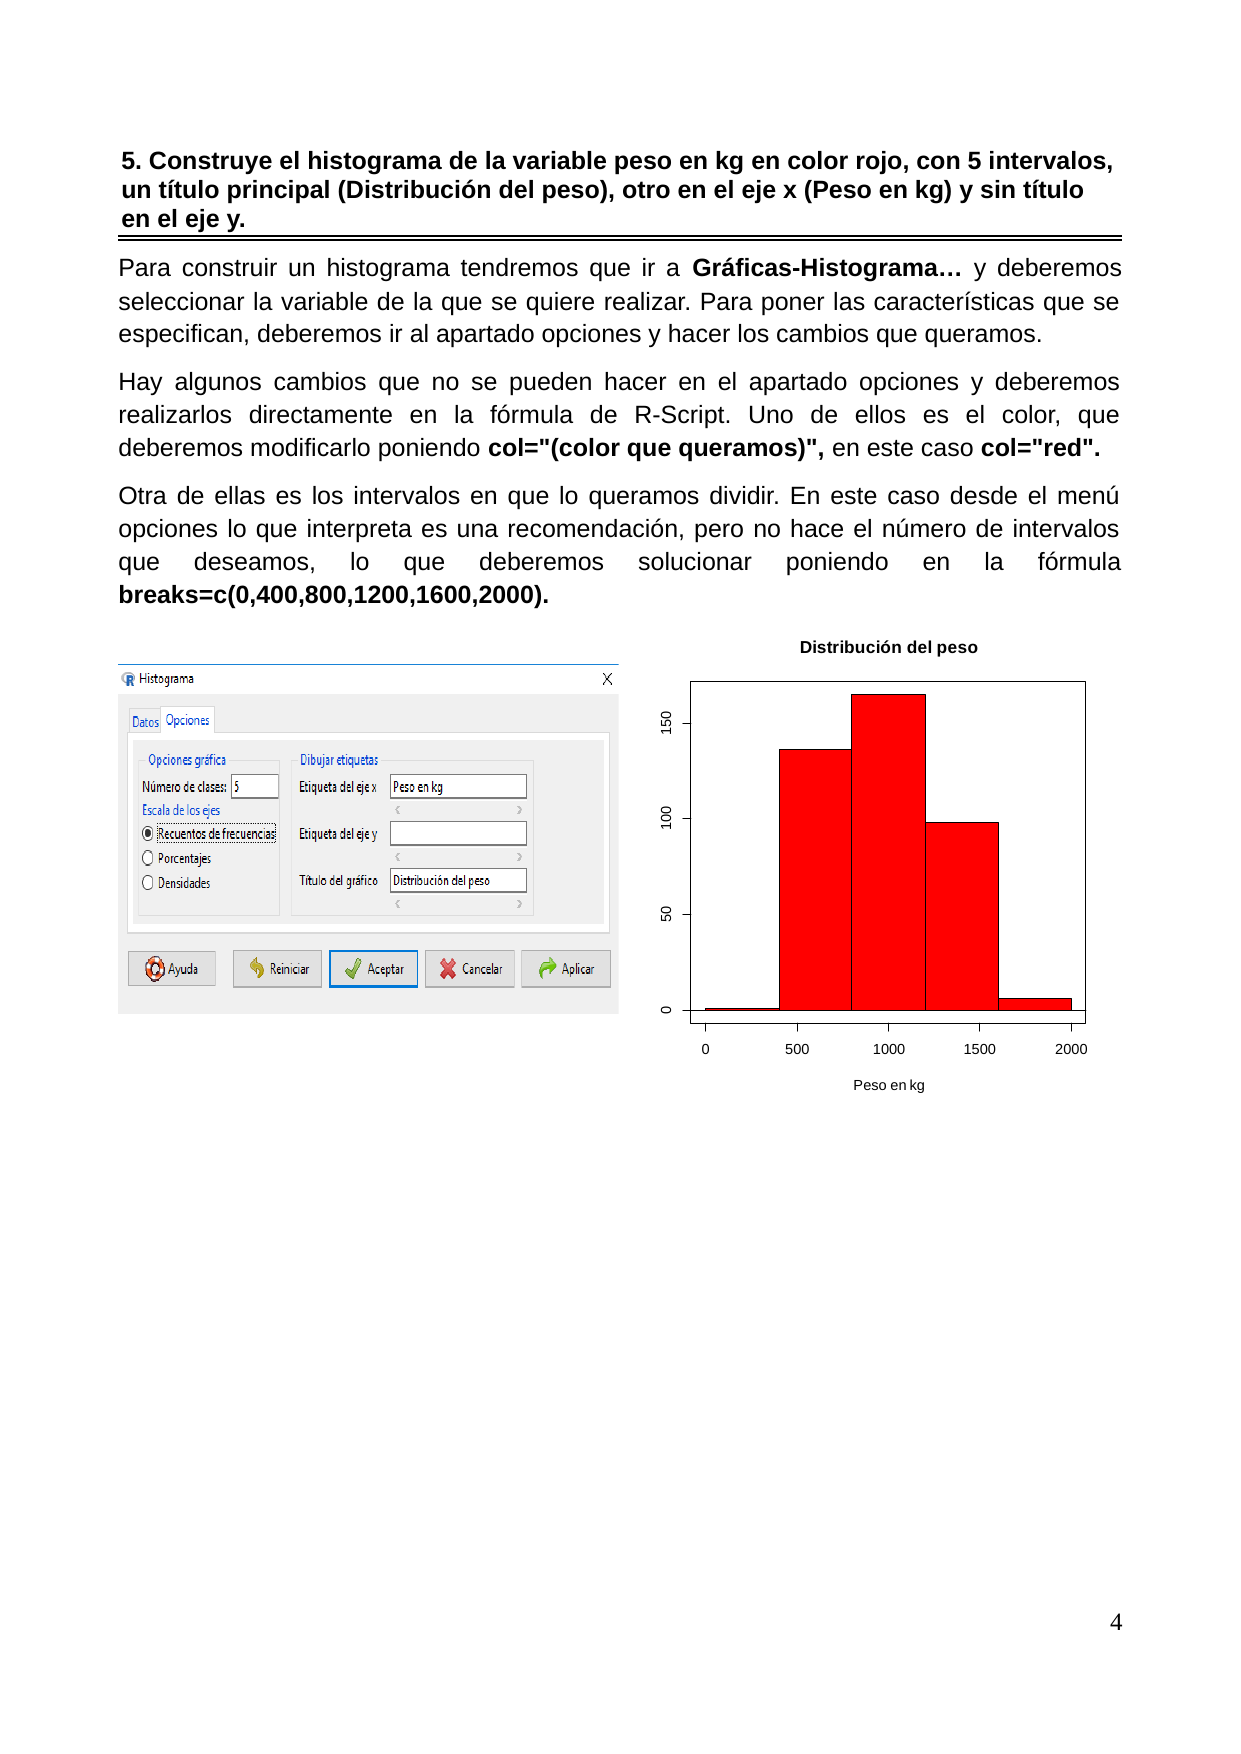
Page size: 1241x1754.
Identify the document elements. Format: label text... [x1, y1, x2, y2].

subtitle 5. Construye el histograma de la variable peso en kg en color rojo, con 5 intervalos, un título principal (Distribución del peso), otro en el eje x (Peso en kg) y sin título en el eje y. [118, 143, 1122, 235]
text Otra de ellas es los intervalos en que lo queramos dividir. En este caso desde el menú opciones lo que interpreta es una recomendación, pero no hace el número de intervalos que deseamos, lo que deberemos solucionar poniendo en la fórmula breaks=c(0,400,800,1200,1600,2000). [118, 481, 1122, 608]
picture [118, 664, 619, 1014]
text Para construir un histograma tendremos que ir a Gráficas-Histograma… y deberemos seleccionar la variable de la que se quiere realizar. Para poner las características que se especifican, deberemos ir al apartado opciones y hacer los cambios que queramos. [118, 253, 1122, 348]
text Hay algunos cambios que no se pueden hacer en el apartado opciones y deberemos realizarlos directamente en la fórmula de R-Script. Uno de ellos es el color, que deberemos modificarlo poniendo col="(color que queramos)", en este caso col="red". [118, 367, 1122, 462]
